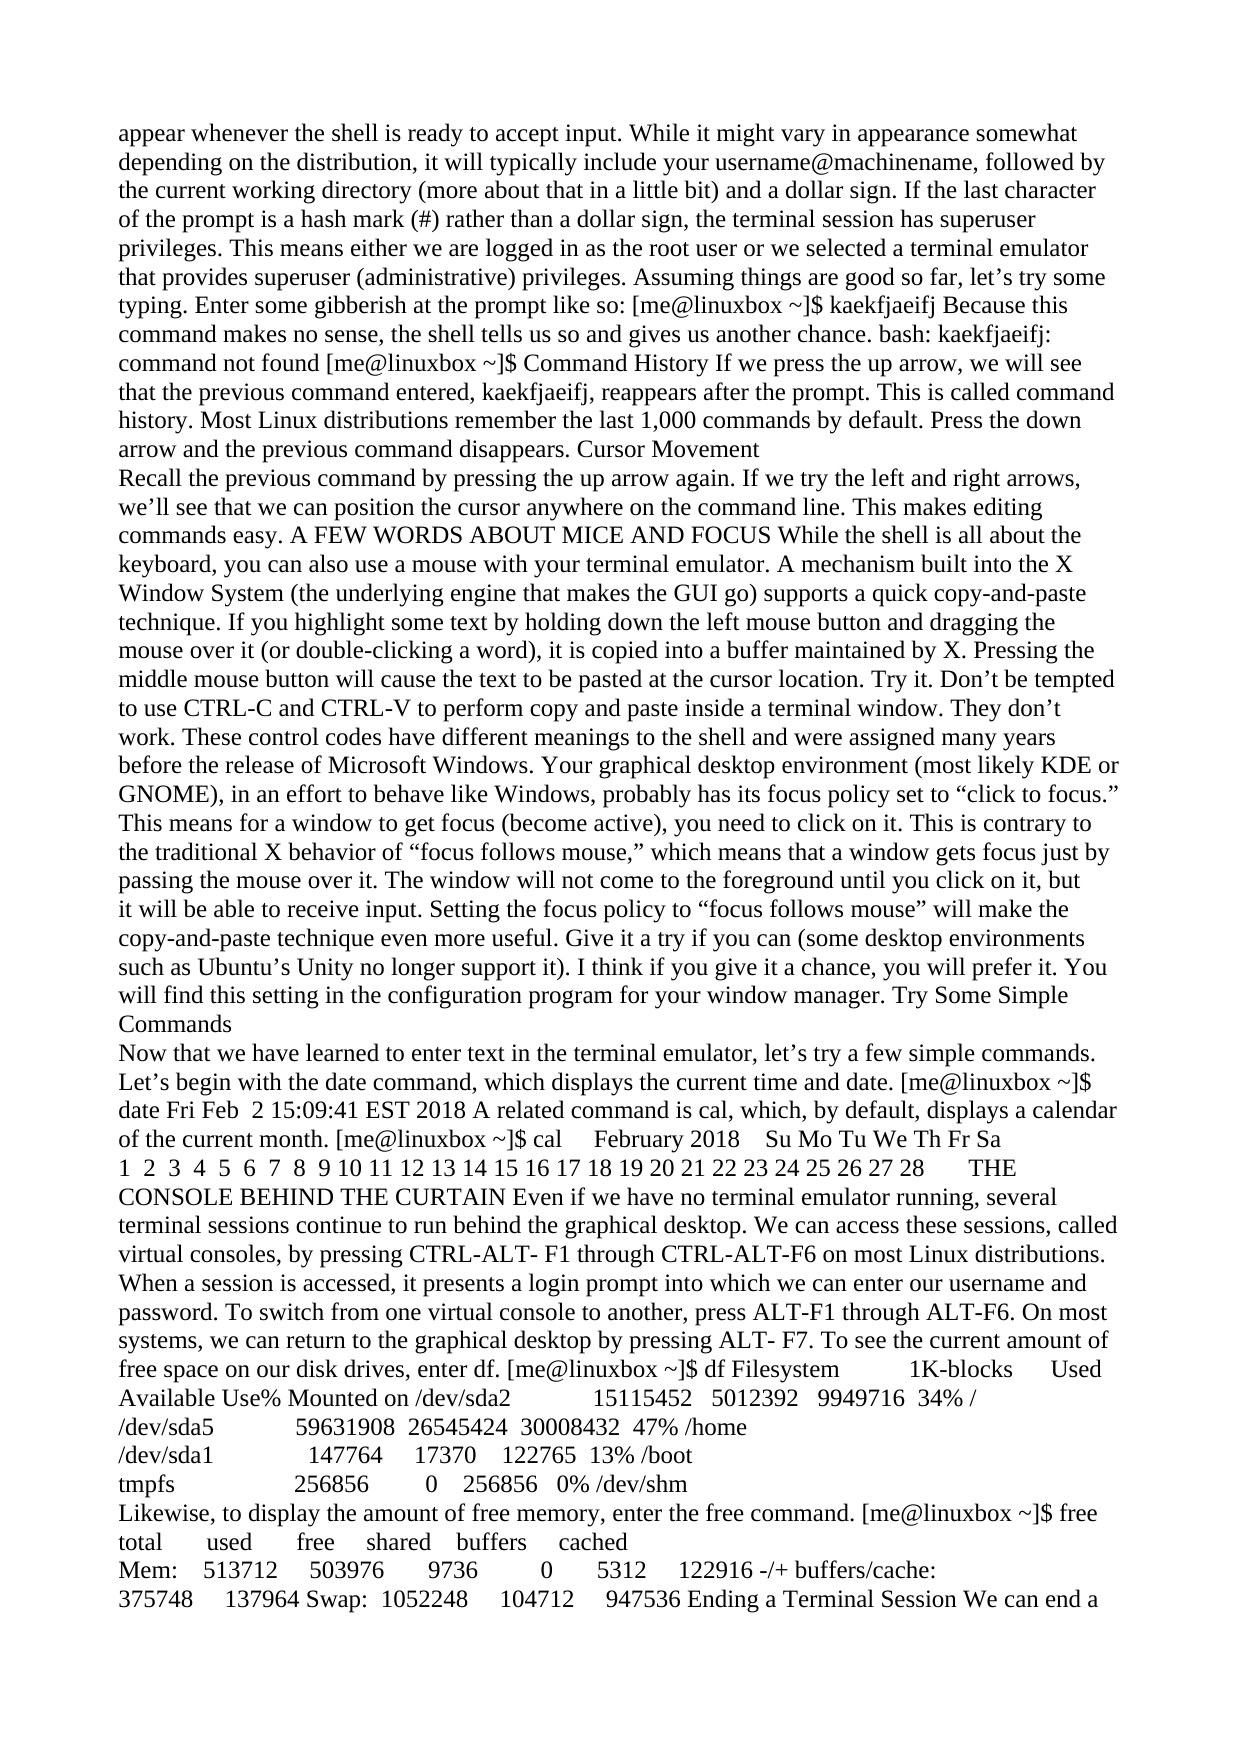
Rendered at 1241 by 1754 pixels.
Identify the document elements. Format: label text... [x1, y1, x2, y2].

text Recall the previous command by pressing the up arrow again. If we try the left and right arrows, we’ll see that we can position the cursor anywhere on the command line. This makes editing commands easy. A FEW WORDS ABOUT MICE AND FOCUS While the shell is all about the keyboard, you can also use a mouse with your terminal emulator. A mechanism built into the X Window System (the underlying engine that makes the GUI go) supports a quick copy-and-paste technique. If you highlight some text by holding down the left mouse button and dragging the mouse over it (or double-clicking a word), it is copied into a buffer maintained by X. Pressing the middle mouse button will cause the text to be pasted at the cursor location. Try it. Don’t be tempted to use CTRL-C and CTRL-V to perform copy and paste inside a terminal window. They don’t work. These control codes have different meanings to the shell and were assigned many years before the release of Microsoft Windows. Your graphical desktop environment (most likely KDE or GNOME), in an effort to behave like Windows, probably has its focus policy set to “click to focus.” This means for a window to get focus (become active), you need to click on it. This is contrary to the traditional X behavior of “focus follows mouse,” which means that a window gets focus just by passing the mouse over it. The window will not come to the foreground until you click on it, but it will be able to receive input. Setting the focus policy to “focus follows mouse” will make the copy-and-paste technique even more useful. Give it a try if you can (some desktop environments such as Ubuntu’s Unity no longer support it). I think if you give it a chance, you will prefer it. You will find this setting in the configuration program for your window manager. Try Some Simple Commands [118, 463, 1122, 1038]
text appear whenever the shell is ready to accept input. While it might vary in appearance somewhat depending on the distribution, it will typically include your username@machinename, followed by the current working directory (more about that in a little bit) and a dollar sign. If the last character of the prompt is a hash mark (#) rather than a dollar sign, the terminal session has superuser privileges. This means either we are logged in as the root user or we selected a terminal emulator that provides superuser (administrative) privileges. Assuming things are good so far, let’s try some typing. Enter some gibberish at the prompt like so: [me@linuxbox ~]$ kaekfjaeifj Because this command makes no sense, the shell tells us so and gives us another chance. bash: kaekfjaeifj: command not found [me@linuxbox ~]$ Command History If we press the up arrow, we will see that the previous command entered, kaekfjaeifj, reappears after the prompt. This is called command history. Most Linux distributions remember the last 1,000 commands by default. Press the down arrow and the previous command disappears. Cursor Movement [118, 118, 1122, 463]
text Now that we have learned to enter text in the terminal emulator, let’s try a few simple commands. Let’s begin with the date command, which displays the current time and date. [me@linuxbox ~]$ date Fri Feb 2 15:09:41 EST 2018 A related command is cal, which, by default, displays a calendar of the current month. [me@linuxbox ~]$ cal February 2018 Su Mo Tu We Th Fr Sa 1 2 3 4 5 6 7 8 9 10 11 12 13 14 15 16 17 18 19 20 21 22 23 24 25 26 27 28 THE CONSOLE BEHIND THE CURTAIN Even if we have no terminal emulator running, several terminal sessions continue to run behind the graphical desktop. We can access these sessions, called virtual consoles, by pressing CTRL-ALT- F1 through CTRL-ALT-F6 on most Linux distributions. When a session is accessed, it presents a login prompt into which we can enter our username and password. To switch from one virtual console to another, press ALT-F1 through ALT-F6. On most systems, we can return to the graphical desktop by pressing ALT- F7. To see the current amount of free space on our disk drives, enter df. [me@linuxbox ~]$ df Filesystem 1K-blocks Used Available Use% Mounted on /dev/sda2 15115452 5012392 9949716 34% / /dev/sda5 59631908 26545424 30008432 47% /home /dev/sda1 147764 17370 122765 13% /boot tmpfs 256856 0 256856 0% /dev/shm [118, 1038, 1122, 1498]
text Likewise, to display the amount of free memory, enter the free command. [me@linuxbox ~]$ free total used free shared buffers cached Mem: 513712 503976 9736 0 5312 122916 -/+ buffers/cache: 375748 137964 Swap: 1052248 104712 947536 Ending a Terminal Session We can end a [118, 1498, 1122, 1613]
